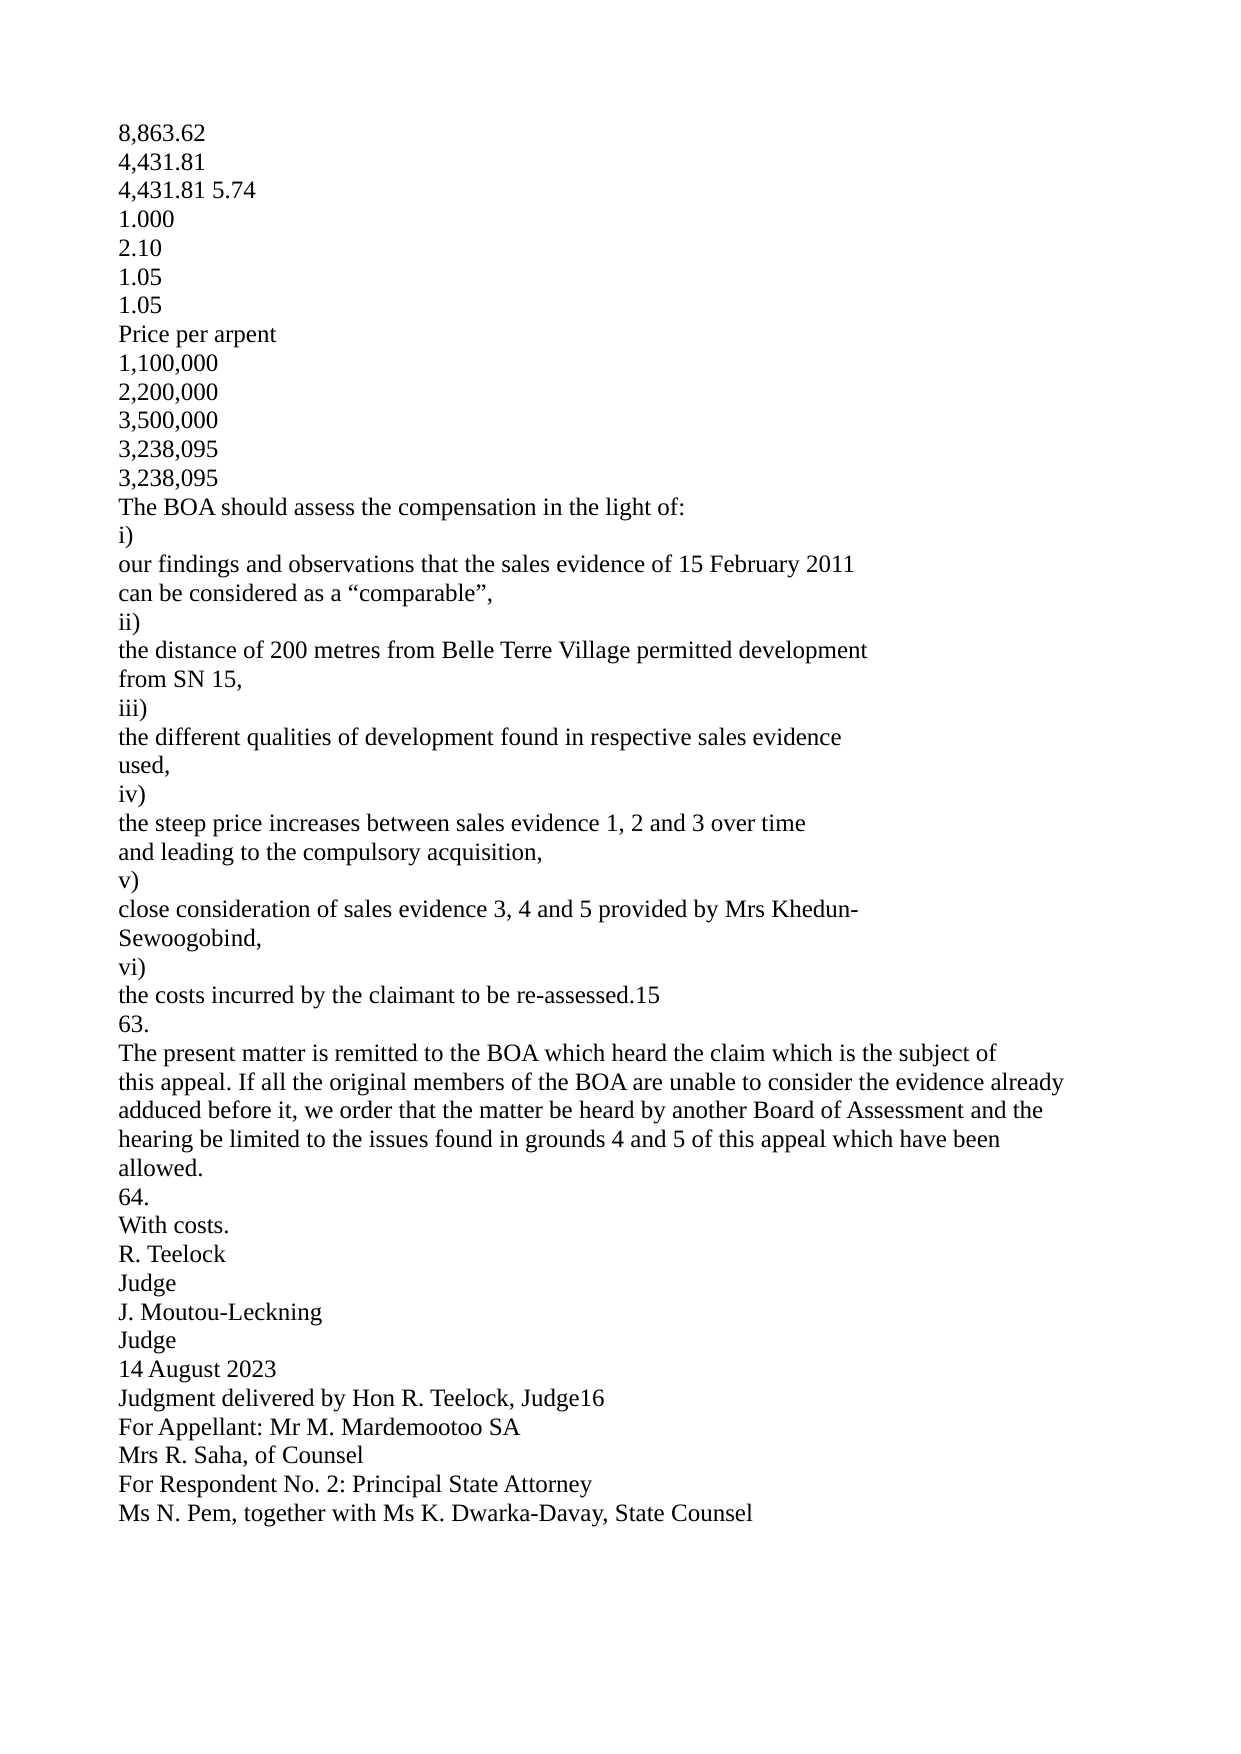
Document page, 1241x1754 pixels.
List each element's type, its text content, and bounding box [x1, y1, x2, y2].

text 1,100,000 [118, 348, 1122, 377]
text used, [118, 751, 1122, 779]
text the steep price increases between sales evidence 1, 2 and 3 over time [118, 808, 1122, 837]
text i) [118, 521, 1122, 549]
text can be considered as a “comparable”, [118, 578, 1122, 607]
text Judge [118, 1326, 1122, 1354]
text 3,500,000 [118, 406, 1122, 434]
text 1.05 [118, 262, 1122, 291]
text allowed. [118, 1153, 1122, 1182]
text For Appellant: Mr M. Mardemootoo SA [118, 1412, 1122, 1441]
text J. Moutou-Leckning [118, 1297, 1122, 1326]
text Ms N. Pem, together with Ms K. Dwarka-Davay, State Counsel [118, 1498, 1122, 1527]
text hearing be limited to the issues found in grounds 4 and 5 of this appeal which have been [118, 1124, 1122, 1153]
text 8,863.62 [118, 118, 1122, 147]
text the distance of 200 metres from Belle Terre Village permitted development [118, 636, 1122, 664]
text 1.05 [118, 291, 1122, 319]
text 3,238,095 [118, 463, 1122, 492]
text vi) [118, 952, 1122, 981]
text ii) [118, 607, 1122, 636]
text the costs incurred by the claimant to be re-assessed.15 [118, 981, 1122, 1009]
text The present matter is remitted to the BOA which heard the claim which is the subject of [118, 1038, 1122, 1067]
text and leading to the compulsory acquisition, [118, 837, 1122, 866]
text Sewoogobind, [118, 923, 1122, 952]
text R. Teelock [118, 1239, 1122, 1268]
text 2,200,000 [118, 377, 1122, 406]
text our findings and observations that the sales evidence of 15 February 2011 [118, 549, 1122, 578]
text 1.000 [118, 204, 1122, 233]
text iii) [118, 693, 1122, 722]
text 4,431.81 [118, 147, 1122, 176]
text this appeal. If all the original members of the BOA are unable to consider the evidence already [118, 1067, 1122, 1096]
text Price per arpent [118, 319, 1122, 348]
text close consideration of sales evidence 3, 4 and 5 provided by Mrs Khedun- [118, 894, 1122, 923]
text With costs. [118, 1211, 1122, 1239]
text v) [118, 866, 1122, 894]
text 3,238,095 [118, 434, 1122, 463]
text adduced before it, we order that the matter be heard by another Board of Assessment and the [118, 1096, 1122, 1124]
text The BOA should assess the compensation in the light of: [118, 492, 1122, 521]
text the different qualities of development found in respective sales evidence [118, 722, 1122, 751]
text For Respondent No. 2: Principal State Attorney [118, 1469, 1122, 1498]
text Judge [118, 1268, 1122, 1297]
text iv) [118, 779, 1122, 808]
text Judgment delivered by Hon R. Teelock, Judge16 [118, 1383, 1122, 1412]
text 63. [118, 1009, 1122, 1038]
text 14 August 2023 [118, 1354, 1122, 1383]
text Mrs R. Saha, of Counsel [118, 1441, 1122, 1469]
text 4,431.81 5.74 [118, 176, 1122, 204]
text 2.10 [118, 233, 1122, 262]
text from SN 15, [118, 664, 1122, 693]
text 64. [118, 1182, 1122, 1211]
